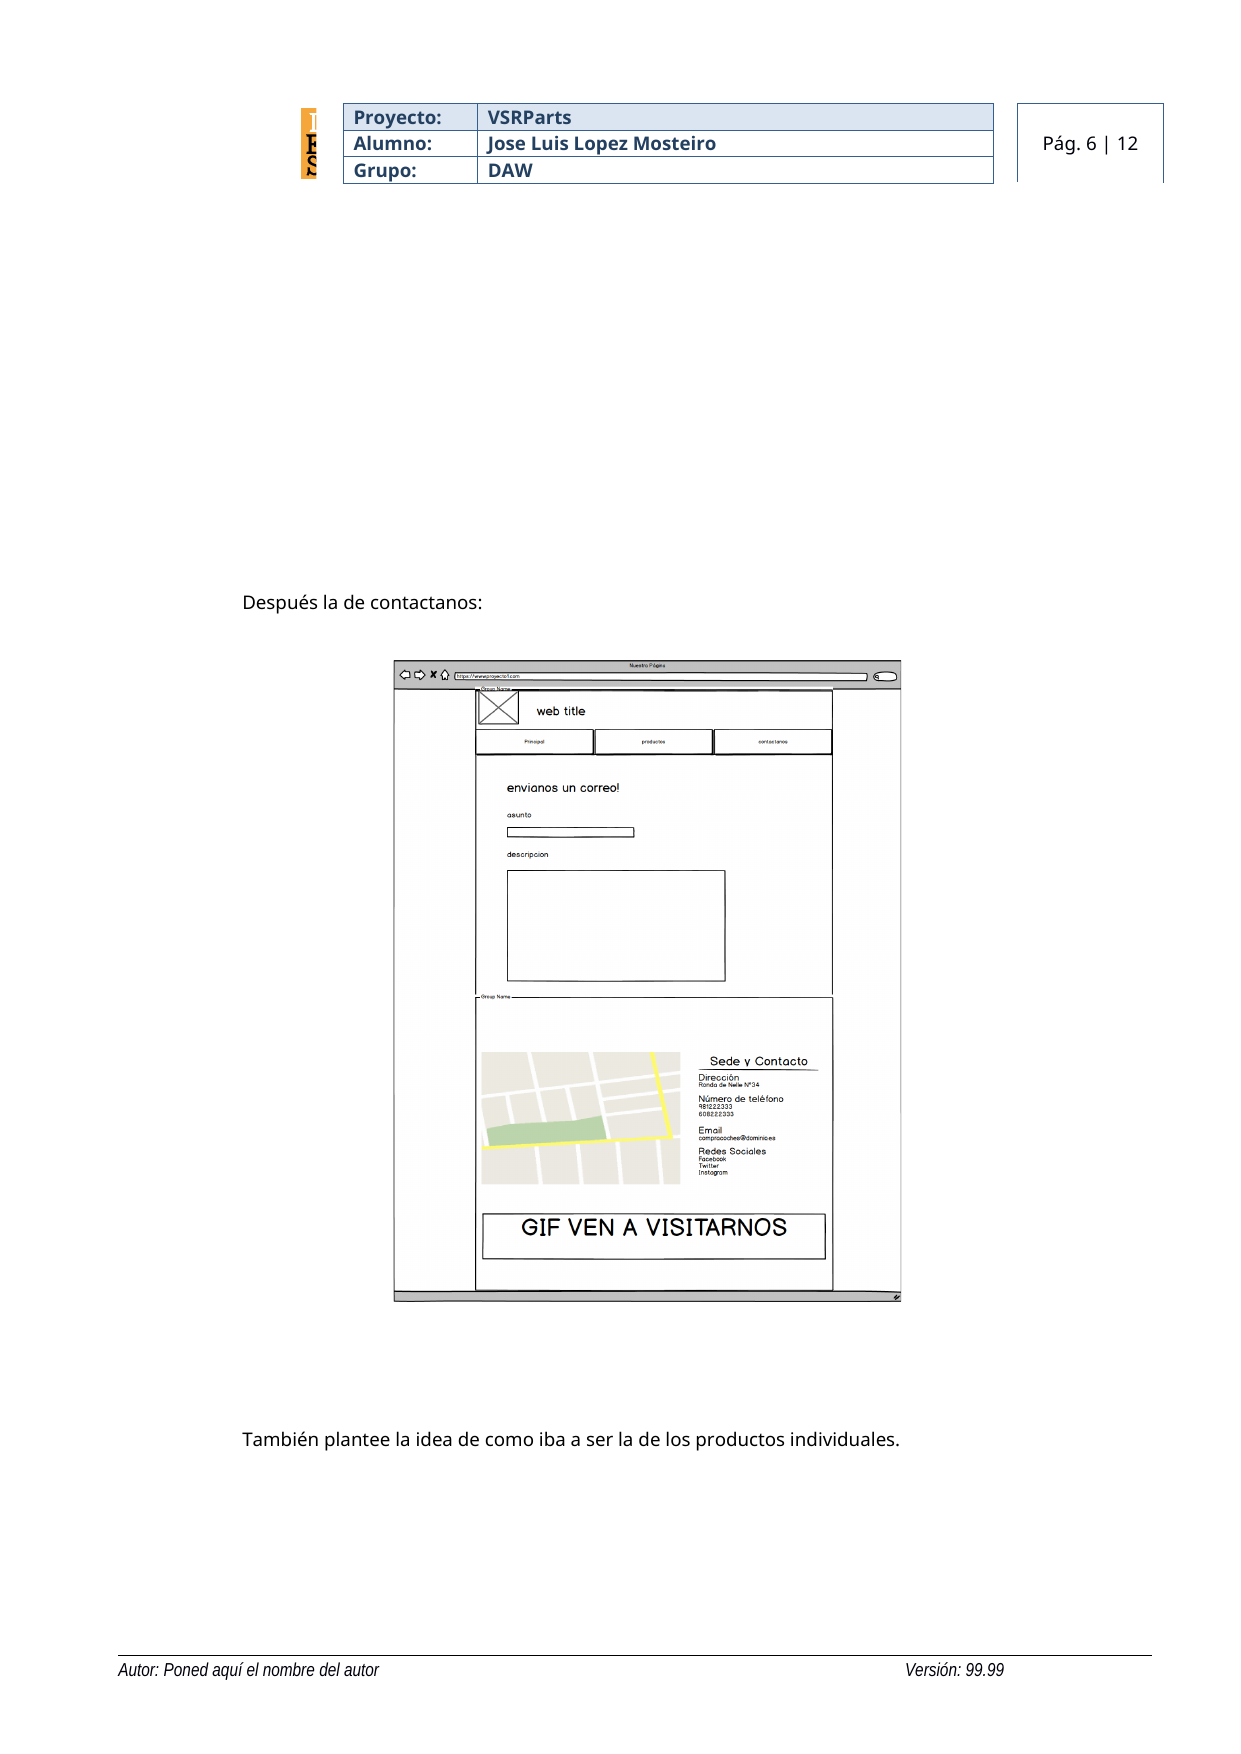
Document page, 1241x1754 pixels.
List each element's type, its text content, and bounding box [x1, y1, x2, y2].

picture [393, 660, 902, 1302]
text También plantee la idea de como iba a ser la de los productos individuales. [213, 1426, 1152, 1452]
text Después la de contactanos: [213, 589, 1152, 615]
picture [301, 108, 317, 179]
